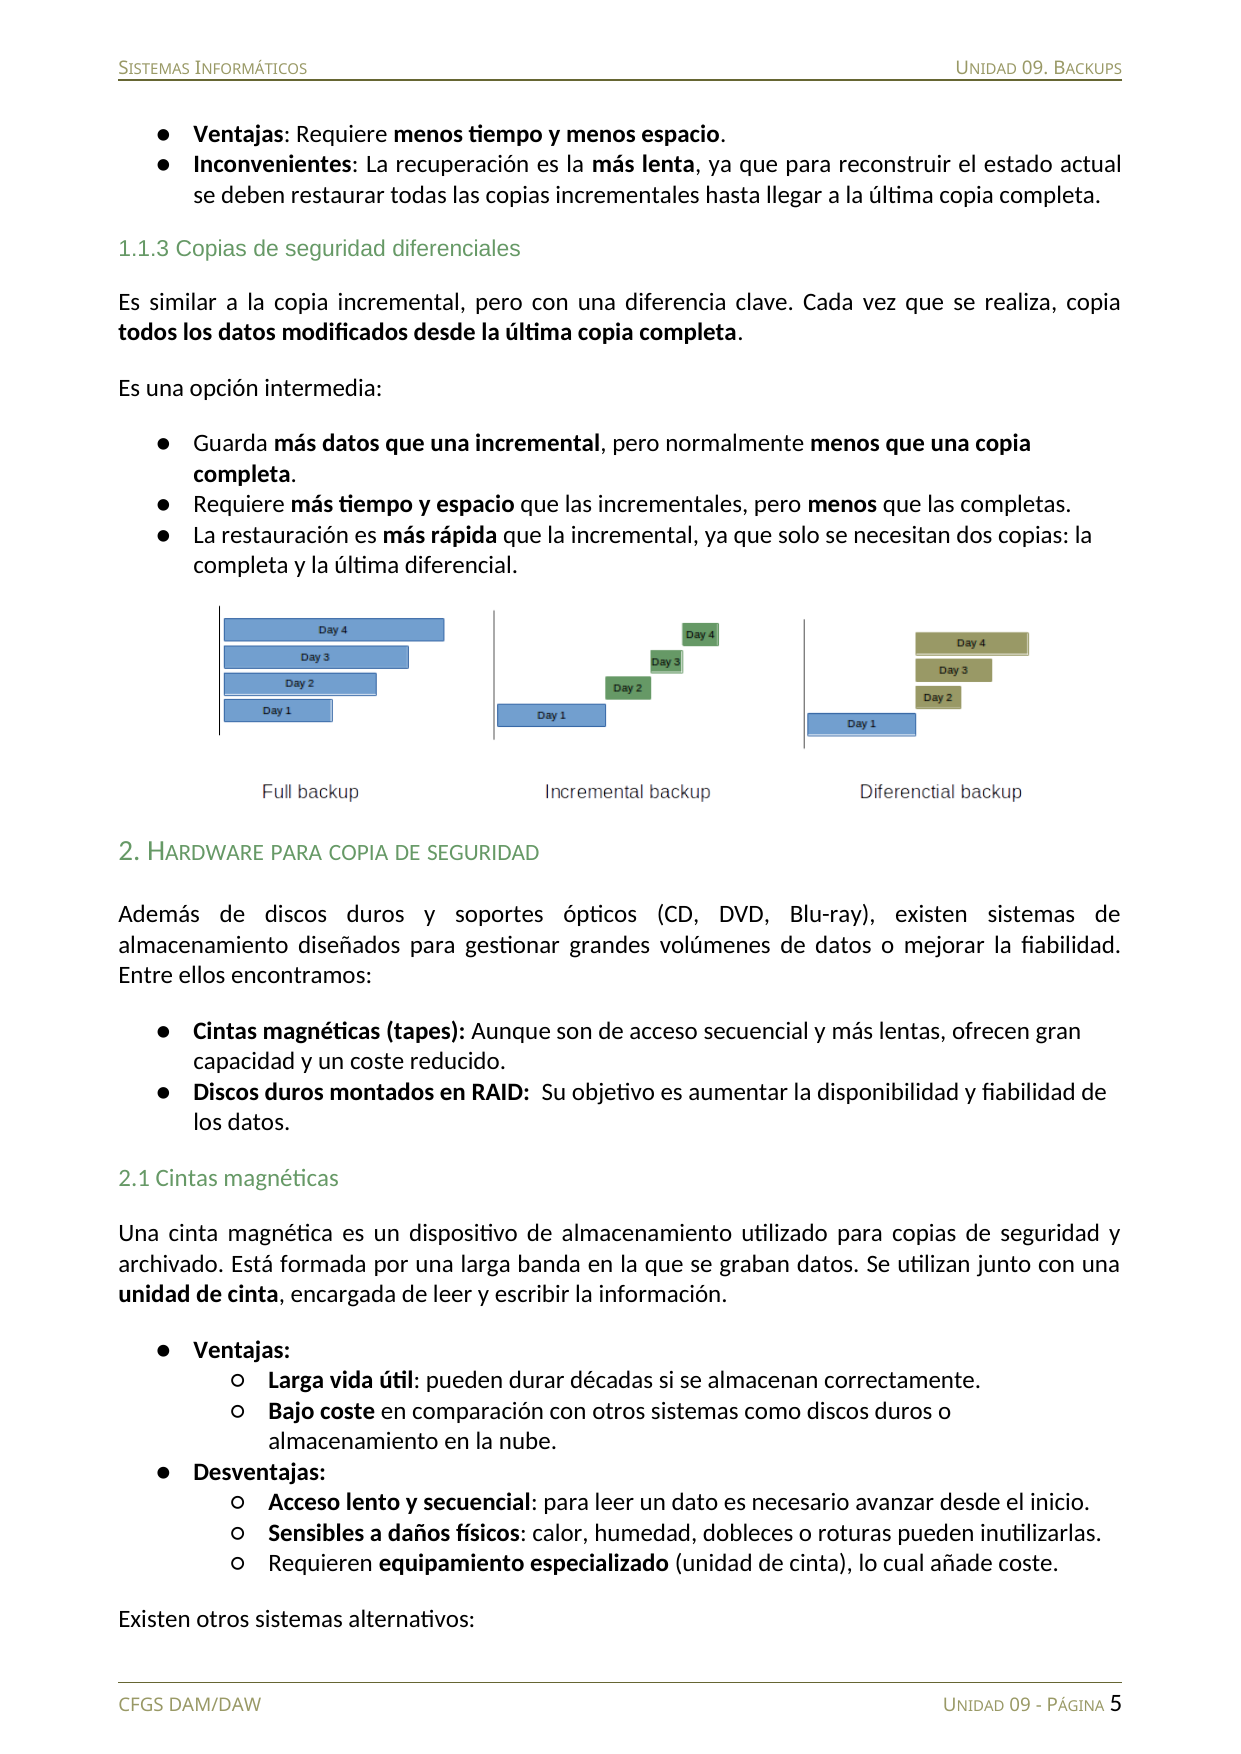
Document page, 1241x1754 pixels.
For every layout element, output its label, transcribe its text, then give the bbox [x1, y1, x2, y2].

text Además de discos duros y soportes ópticos (CD, DVD, Blu-ray), existen sistemas de almacenamiento diseñados para gestionar grandes volúmenes de datos o mejorar la fiabilidad. Entre ellos encontramos: [118, 898, 1122, 990]
list La restauración es más rápida que la incremental, ya que solo se necesitan dos copias: la completa y la última diferencial. [156, 519, 1122, 580]
list Cintas magnéticas (tapes): Aunque son de acceso secuencial y más lentas, ofrecen gran capacidad y un coste reducido. [156, 1015, 1122, 1076]
subtitle 1.1.3 Copias de seguridad diferenciales [118, 234, 1122, 261]
list Sensibles a daños físicos: calor, humedad, dobleces o roturas pueden inutilizarlas. [231, 1517, 1122, 1548]
list Inconvenientes: La recuperación es la más lenta, ya que para reconstruir el estado actual se deben restaurar todas las copias incrementales hasta llegar a la última copia completa. [156, 148, 1122, 209]
list Acceso lento y secuencial: para leer un dato es necesario avanzar desde el inicio. [231, 1487, 1122, 1517]
list Requieren equipamiento especializado (unidad de cinta), lo cual añade coste. [231, 1548, 1122, 1578]
list Ventajas: [156, 1334, 1122, 1364]
picture [219, 605, 1033, 808]
list Larga vida útil: pueden durar décadas si se almacenan correctamente. [231, 1364, 1122, 1395]
text Es similar a la copia incremental, pero con una diferencia clave. Cada vez que se realiza, copia todos los datos modificados desde la última copia completa. [118, 286, 1122, 347]
subtitle 2. Hardware para copia de seguridad [118, 832, 1122, 868]
list Bajo coste en comparación con otros sistemas como discos duros o almacenamiento en la nube. [231, 1395, 1122, 1456]
text Es una opción intermedia: [118, 372, 1122, 402]
text Existen otros sistemas alternativos: [118, 1603, 1122, 1634]
text Una cinta magnética es un dispositivo de almacenamiento utilizado para copias de seguridad y archivado. Está formada por una larga banda en la que se graban datos. Se utilizan junto con una unidad de cinta, encargada de leer y escribir la información. [118, 1217, 1122, 1309]
subtitle 2.1 Cintas magnéticas [118, 1162, 1122, 1192]
list Discos duros montados en RAID: Su objetivo es aumentar la disponibilidad y fiabilidad de los datos. [156, 1076, 1122, 1137]
list Desventajas: [156, 1456, 1122, 1487]
list Requiere más tiempo y espacio que las incrementales, pero menos que las completas. [156, 488, 1122, 519]
list Guarda más datos que una incremental, pero normalmente menos que una copia completa. [156, 427, 1122, 488]
list Ventajas: Requiere menos tiempo y menos espacio. [156, 118, 1122, 148]
